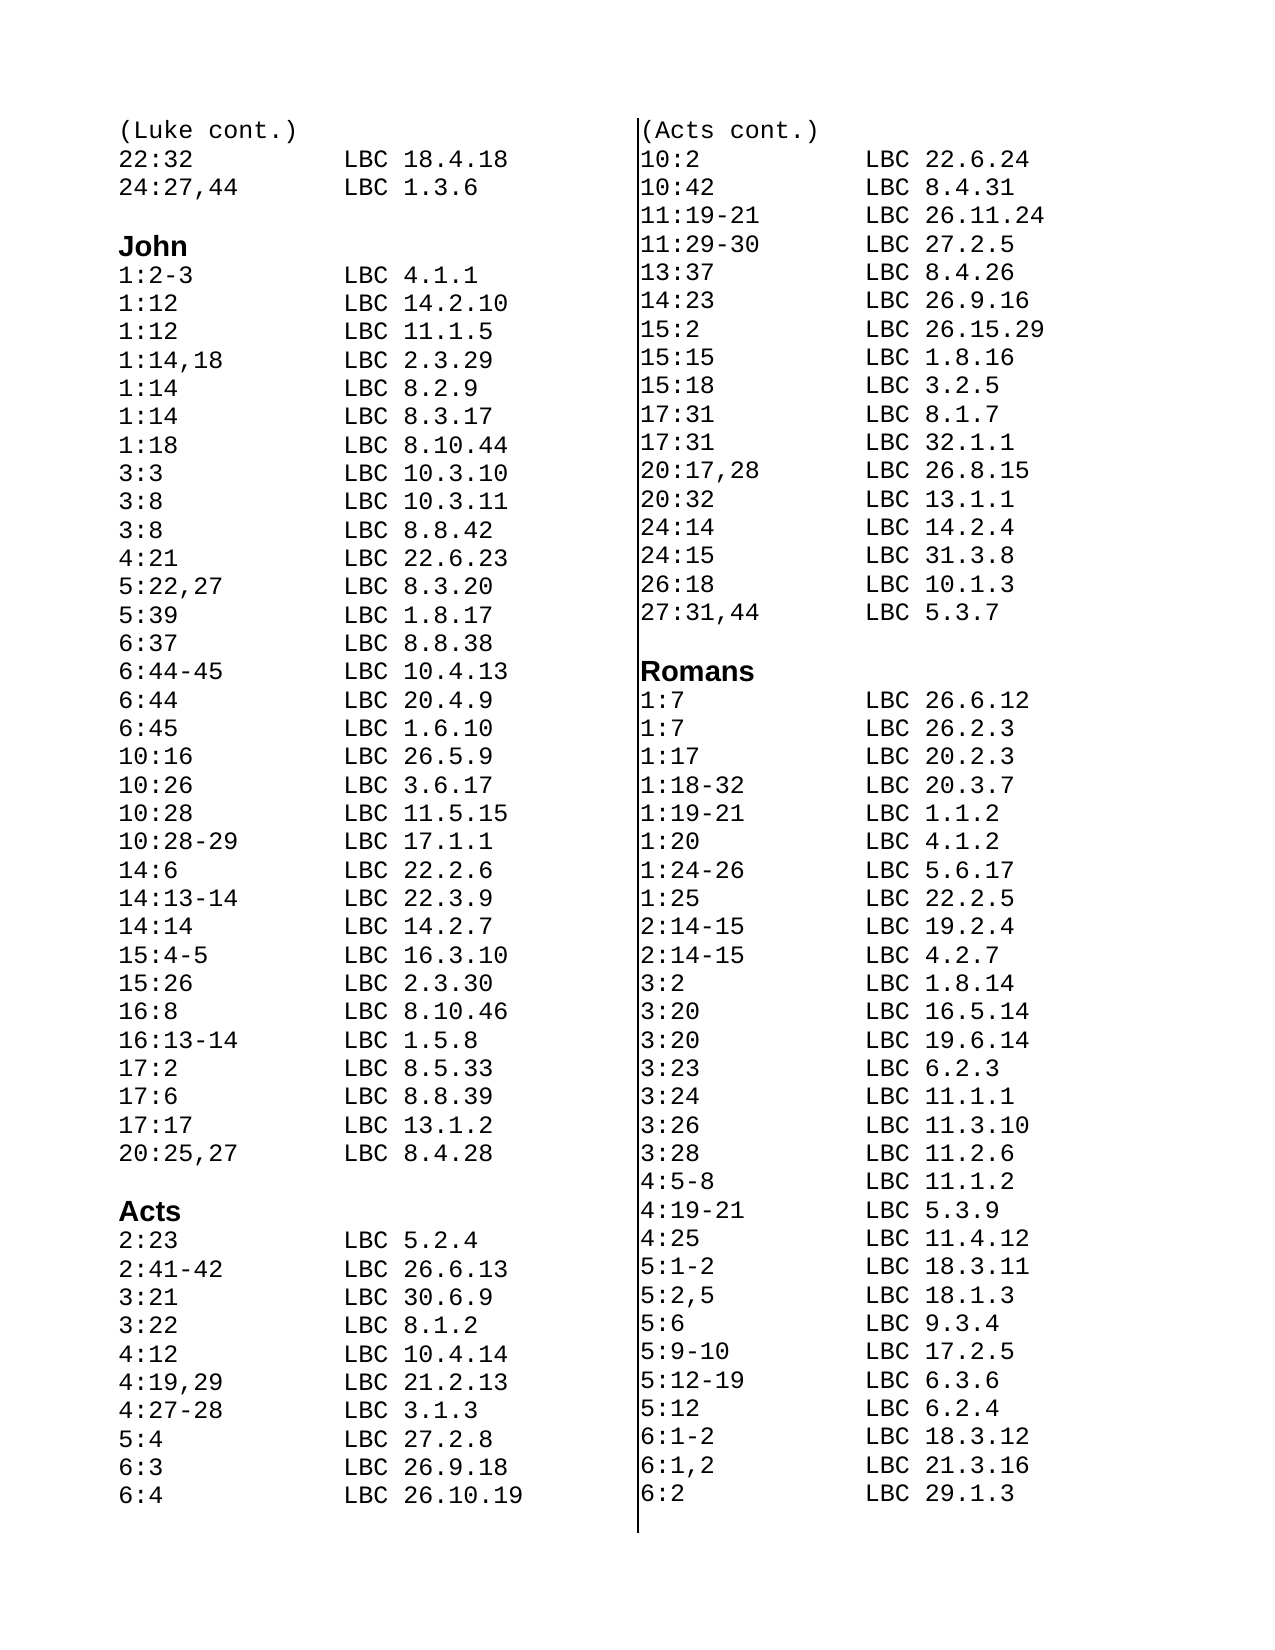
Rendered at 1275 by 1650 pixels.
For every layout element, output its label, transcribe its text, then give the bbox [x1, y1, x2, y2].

text 20:32 LBC 13.1.1 [640, 486, 1157, 515]
text 1:14 LBC 8.3.17 [118, 404, 635, 432]
text 1:7 LBC 26.6.12 [640, 687, 1157, 716]
text 2:23 LBC 5.2.4 [118, 1228, 635, 1256]
text 26:18 LBC 10.1.3 [640, 571, 1157, 600]
text 16:13-14 LBC 1.5.8 [118, 1027, 635, 1056]
text 17:2 LBC 8.5.33 [118, 1056, 635, 1084]
text 17:17 LBC 13.1.2 [118, 1112, 635, 1141]
text 4:21 LBC 22.6.23 [118, 546, 635, 574]
text 3:3 LBC 10.3.10 [118, 461, 635, 489]
text 17:31 LBC 32.1.1 [640, 430, 1157, 458]
text 24:14 LBC 14.2.4 [640, 515, 1157, 543]
text 17:6 LBC 8.8.39 [118, 1084, 635, 1112]
text 5:1-2 LBC 18.3.11 [640, 1254, 1157, 1282]
subtitle Romans [640, 654, 1157, 687]
text 3:2 LBC 1.8.14 [640, 971, 1157, 999]
text 1:18 LBC 8.10.44 [118, 432, 635, 461]
text (Luke cont.) [118, 118, 635, 146]
text 6:44 LBC 20.4.9 [118, 687, 635, 716]
text 4:5-8 LBC 11.1.2 [640, 1169, 1157, 1197]
text 15:26 LBC 2.3.30 [118, 971, 635, 999]
text 15:2 LBC 26.15.29 [640, 316, 1157, 345]
text 6:44-45 LBC 10.4.13 [118, 659, 635, 687]
text 6:45 LBC 1.6.10 [118, 716, 635, 744]
text 1:25 LBC 22.2.5 [640, 886, 1157, 914]
text 6:1,2 LBC 21.3.16 [640, 1452, 1157, 1481]
text 6:37 LBC 8.8.38 [118, 631, 635, 659]
text 16:8 LBC 8.10.46 [118, 999, 635, 1027]
subtitle Acts [118, 1194, 635, 1228]
text 1:17 LBC 20.2.3 [640, 744, 1157, 772]
text 4:27-28 LBC 3.1.3 [118, 1398, 635, 1426]
text 10:28 LBC 11.5.15 [118, 801, 635, 829]
text 1:20 LBC 4.1.2 [640, 829, 1157, 857]
text 1:12 LBC 14.2.10 [118, 291, 635, 319]
text 3:8 LBC 10.3.11 [118, 489, 635, 517]
text 5:9-10 LBC 17.2.5 [640, 1339, 1157, 1367]
text 10:28-29 LBC 17.1.1 [118, 829, 635, 857]
text 3:26 LBC 11.3.10 [640, 1112, 1157, 1141]
text 5:12 LBC 6.2.4 [640, 1396, 1157, 1424]
text 3:8 LBC 8.8.42 [118, 517, 635, 546]
text 11:19-21 LBC 26.11.24 [640, 203, 1157, 231]
text 15:15 LBC 1.8.16 [640, 345, 1157, 373]
text 5:12-19 LBC 6.3.6 [640, 1367, 1157, 1396]
text 6:2 LBC 29.1.3 [640, 1481, 1157, 1509]
text 5:2,5 LBC 18.1.3 [640, 1282, 1157, 1311]
text 4:12 LBC 10.4.14 [118, 1341, 635, 1369]
text 3:23 LBC 6.2.3 [640, 1056, 1157, 1084]
text 3:24 LBC 11.1.1 [640, 1084, 1157, 1112]
text 6:3 LBC 26.9.18 [118, 1454, 635, 1483]
text 2:14-15 LBC 4.2.7 [640, 942, 1157, 971]
text 10:26 LBC 3.6.17 [118, 772, 635, 801]
text 5:4 LBC 27.2.8 [118, 1426, 635, 1454]
text 1:24-26 LBC 5.6.17 [640, 857, 1157, 886]
text 6:4 LBC 26.10.19 [118, 1483, 635, 1511]
text 5:6 LBC 9.3.4 [640, 1311, 1157, 1339]
text 1:19-21 LBC 1.1.2 [640, 801, 1157, 829]
text 3:28 LBC 11.2.6 [640, 1141, 1157, 1169]
text 1:14 LBC 8.2.9 [118, 376, 635, 404]
text 3:20 LBC 19.6.14 [640, 1027, 1157, 1056]
text 2:14-15 LBC 19.2.4 [640, 914, 1157, 942]
text (Acts cont.) [640, 118, 1157, 146]
text 14:6 LBC 22.2.6 [118, 857, 635, 886]
text 10:2 LBC 22.6.24 [640, 146, 1157, 175]
text 5:39 LBC 1.8.17 [118, 602, 635, 631]
text 1:18-32 LBC 20.3.7 [640, 772, 1157, 801]
text 14:13-14 LBC 22.3.9 [118, 886, 635, 914]
text 20:17,28 LBC 26.8.15 [640, 458, 1157, 486]
text 24:27,44 LBC 1.3.6 [118, 175, 635, 203]
text 14:23 LBC 26.9.16 [640, 288, 1157, 316]
text 17:31 LBC 8.1.7 [640, 401, 1157, 430]
text 1:12 LBC 11.1.5 [118, 319, 635, 347]
text 15:18 LBC 3.2.5 [640, 373, 1157, 401]
text 4:19,29 LBC 21.2.13 [118, 1369, 635, 1398]
text 4:19-21 LBC 5.3.9 [640, 1197, 1157, 1226]
text 1:14,18 LBC 2.3.29 [118, 347, 635, 376]
subtitle John [118, 229, 635, 262]
text 27:31,44 LBC 5.3.7 [640, 600, 1157, 628]
text 10:16 LBC 26.5.9 [118, 744, 635, 772]
text 10:42 LBC 8.4.31 [640, 175, 1157, 203]
text 15:4-5 LBC 16.3.10 [118, 942, 635, 971]
text 11:29-30 LBC 27.2.5 [640, 231, 1157, 260]
text 3:21 LBC 30.6.9 [118, 1284, 635, 1313]
text 5:22,27 LBC 8.3.20 [118, 574, 635, 602]
text 14:14 LBC 14.2.7 [118, 914, 635, 942]
text 13:37 LBC 8.4.26 [640, 260, 1157, 288]
text 6:1-2 LBC 18.3.12 [640, 1424, 1157, 1452]
text 24:15 LBC 31.3.8 [640, 543, 1157, 571]
text 2:41-42 LBC 26.6.13 [118, 1256, 635, 1284]
text 3:20 LBC 16.5.14 [640, 999, 1157, 1027]
text 1:2-3 LBC 4.1.1 [118, 262, 635, 291]
text 1:7 LBC 26.2.3 [640, 716, 1157, 744]
text 22:32 LBC 18.4.18 [118, 146, 635, 175]
text 4:25 LBC 11.4.12 [640, 1226, 1157, 1254]
text 20:25,27 LBC 8.4.28 [118, 1141, 635, 1169]
text 3:22 LBC 8.1.2 [118, 1313, 635, 1341]
